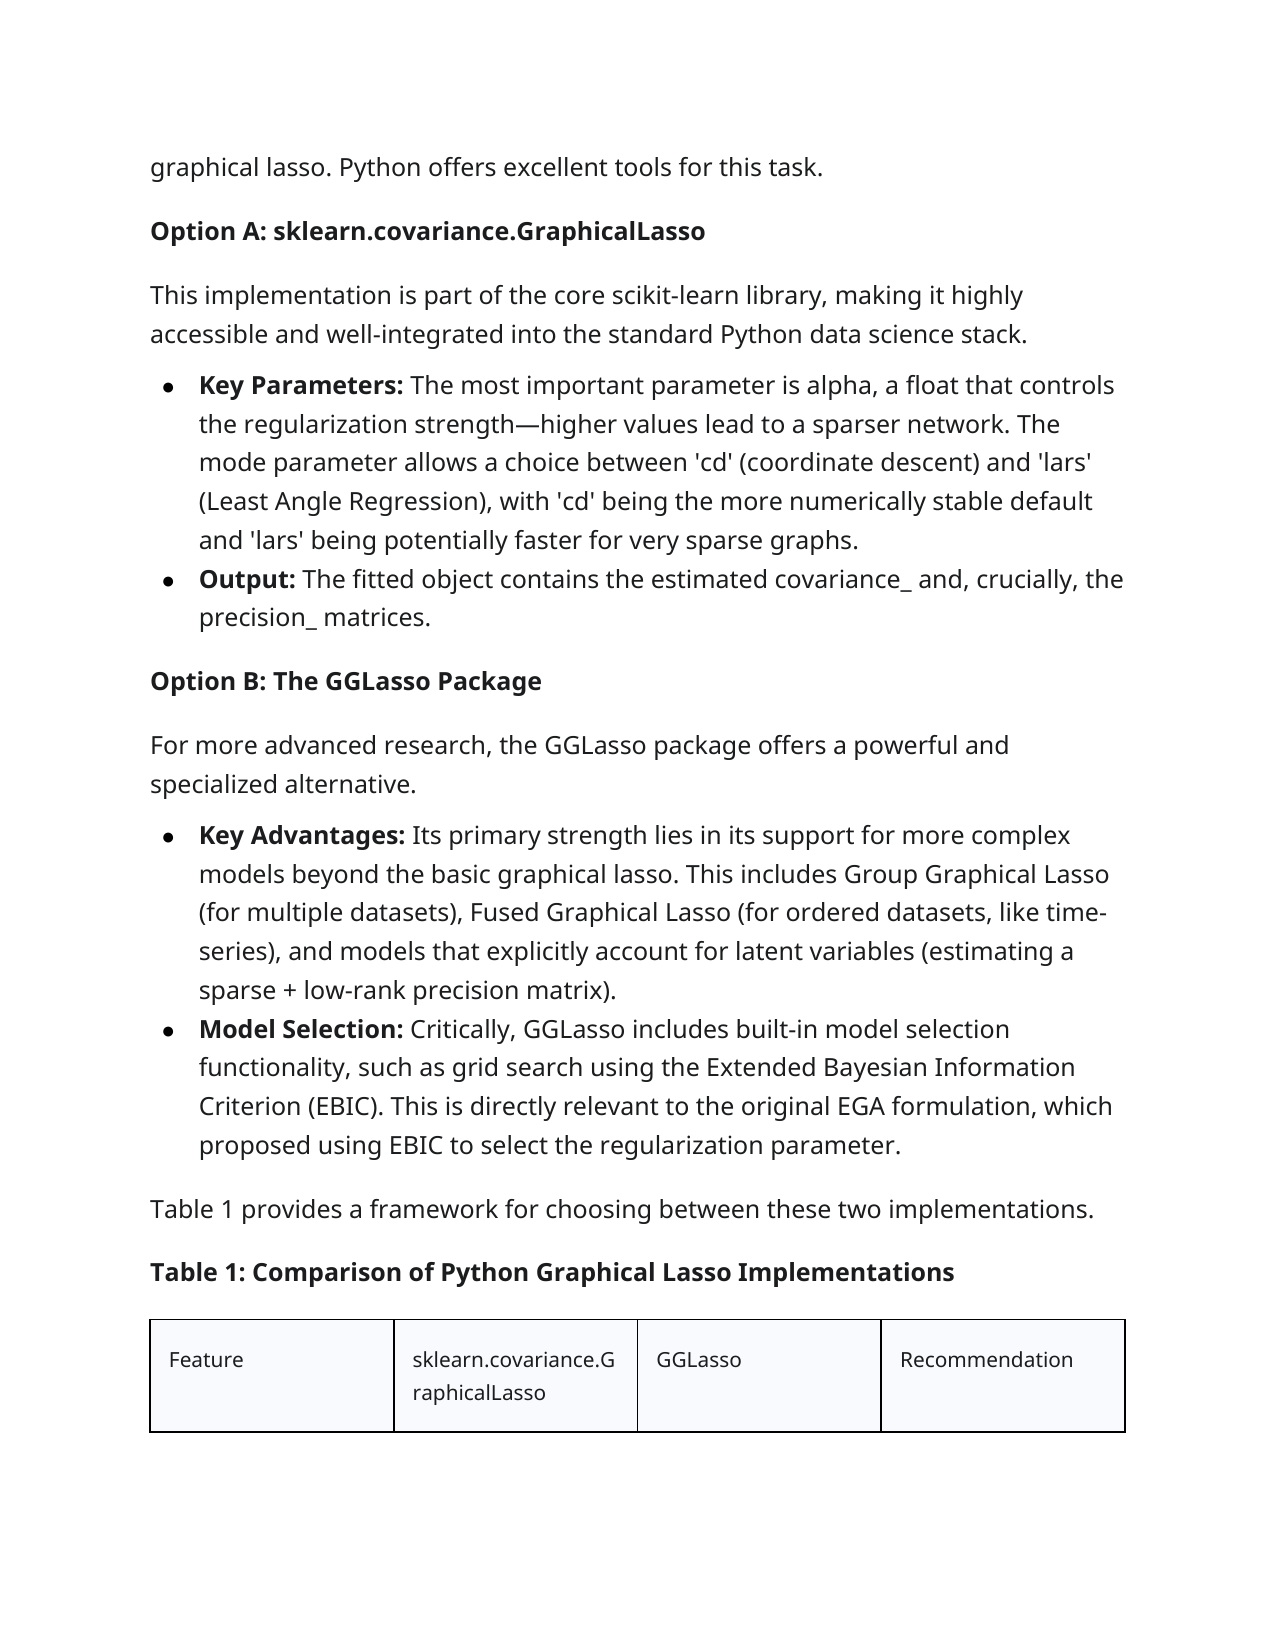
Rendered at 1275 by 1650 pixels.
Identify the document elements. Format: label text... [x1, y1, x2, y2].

list Key Advantages: Its primary strength lies in its support for more complex models beyond the basic graphical lasso. This includes Group Graphical Lasso (for multiple datasets), Fused Graphical Lasso (for ordered datasets, like time-series), and models that explicitly account for latent variables (estimating a sparse + low-rank precision matrix). [161, 817, 1125, 1007]
table_header Feature [151, 1320, 393, 1431]
text Table 1: Comparison of Python Graphical Lasso Implementations [150, 1255, 1125, 1289]
table_header sklearn.covariance.GraphicalLasso [395, 1320, 637, 1431]
text This implementation is part of the core scikit-learn library, making it highly accessible and well-integrated into the standard Python data science stack. [150, 277, 1125, 350]
table_header Recommendation [882, 1320, 1124, 1431]
list Output: The fitted object contains the estimated covariance_ and, crucially, the precision_ matrices. [161, 561, 1125, 634]
text Option B: The GGLasso Package [150, 664, 1125, 698]
text graphical lasso. Python offers excellent tools for this task. [150, 150, 1125, 184]
list Model Selection: Critically, GGLasso includes built-in model selection functionality, such as grid search using the Extended Bayesian Information Criterion (EBIC). This is directly relevant to the original EGA formulation, which proposed using EBIC to select the regularization parameter. [161, 1011, 1125, 1162]
text Option A: sklearn.covariance.GraphicalLasso [150, 214, 1125, 248]
table_header GGLasso [638, 1320, 880, 1431]
text Table 1 provides a framework for choosing between these two implementations. [150, 1191, 1125, 1225]
list Key Parameters: The most important parameter is alpha, a float that controls the regularization strength—higher values lead to a sparser network. The mode parameter allows a choice between 'cd' (coordinate descent) and 'lars' (Least Angle Regression), with 'cd' being the more numerically stable default and 'lars' being potentially faster for very sparse graphs. [161, 367, 1125, 557]
text For more advanced research, the GGLasso package offers a powerful and specialized alternative. [150, 727, 1125, 800]
